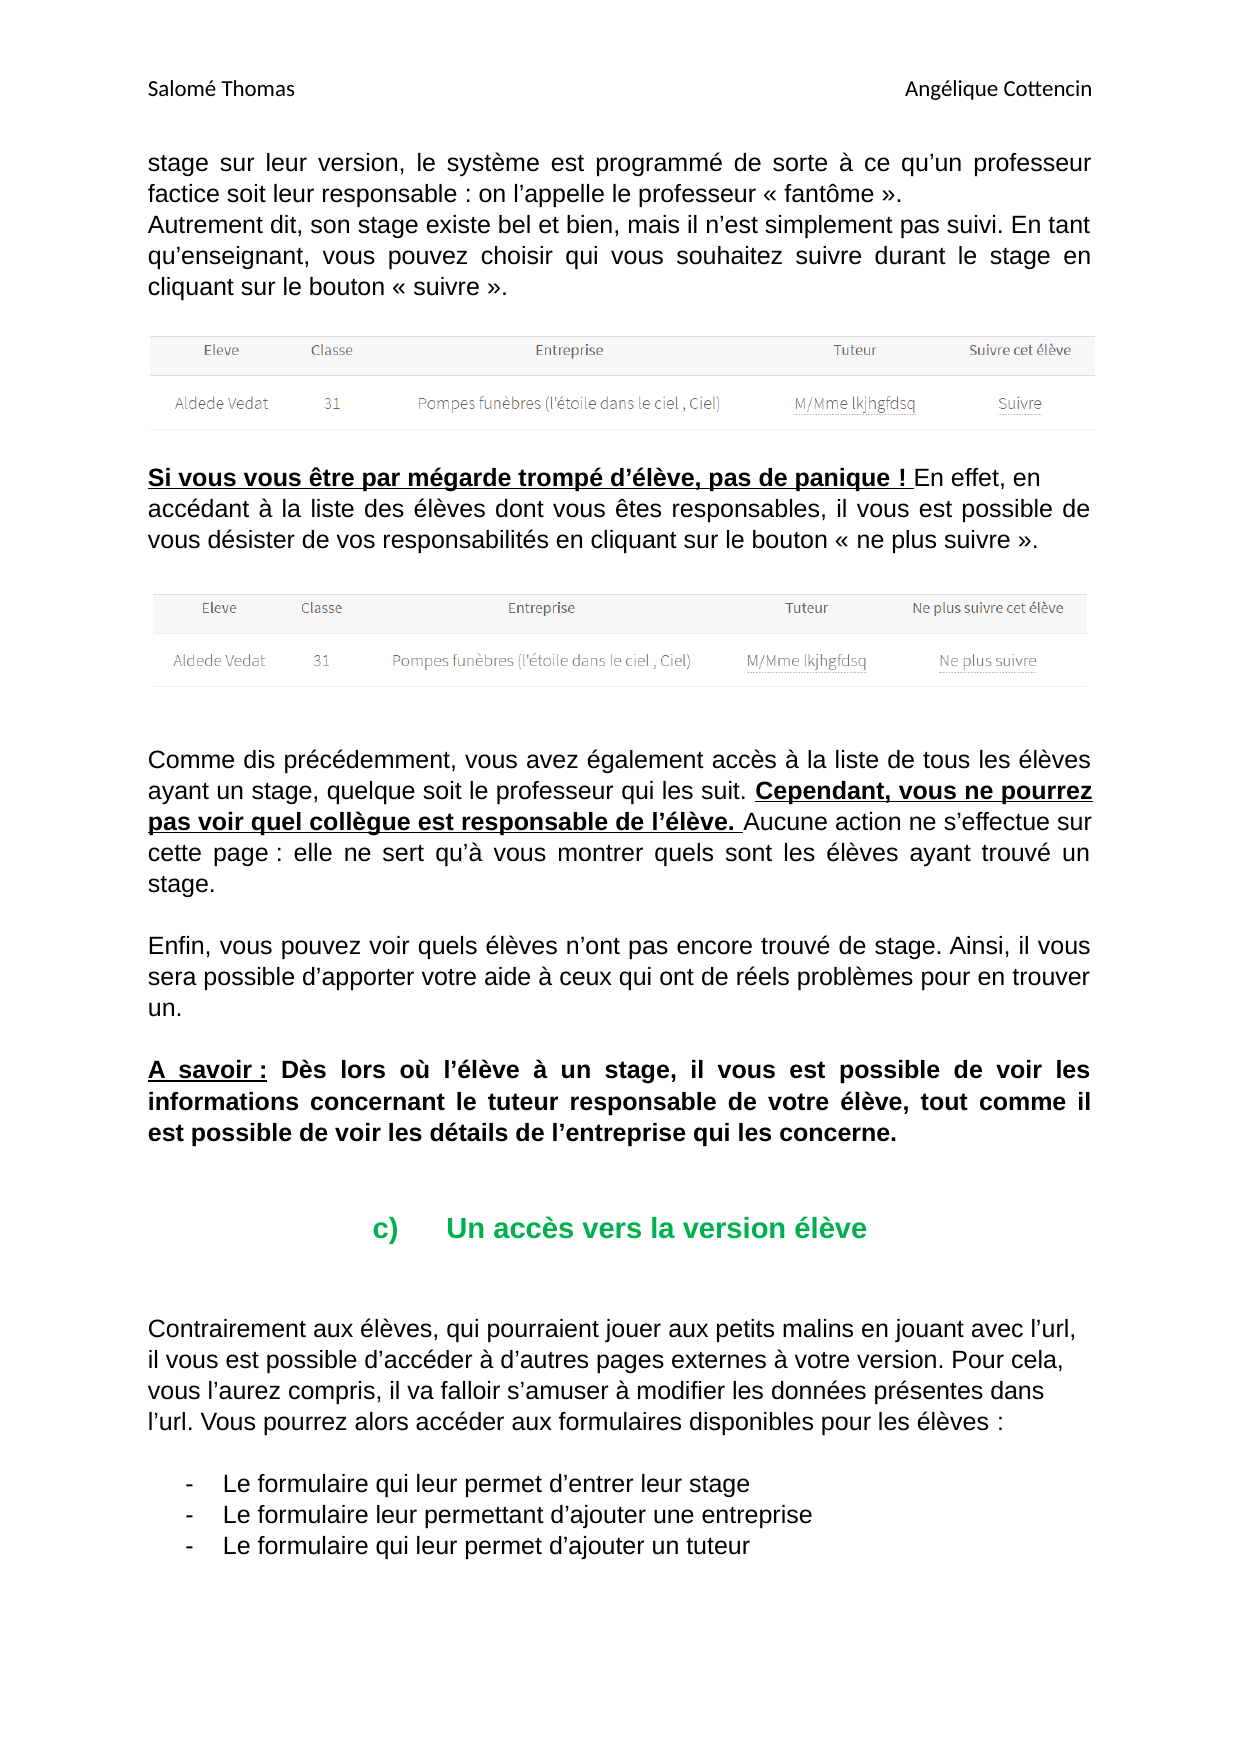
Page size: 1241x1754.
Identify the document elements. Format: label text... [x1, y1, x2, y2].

picture [150, 336, 1096, 430]
list Le formulaire leur permettant d’ajouter une entreprise [185, 1500, 1093, 1529]
picture [153, 594, 1087, 687]
list Contrairement aux élèves, qui pourraient jouer aux petits malins en jouant avec l’url, il vous est possible d’accéder à d’autres pages externes à votre version. Pour cela, vous l’aurez compris, il va falloir s’amuser à modifier les données présentes dans l’url. Vous pourrez alors accéder aux formulaires disponibles pour les élèves : [148, 1314, 1093, 1436]
list A savoir : Dès lors où l’élève à un stage, il vous est possible de voir les informations concernant le tuteur responsable de votre élève, tout comme il est possible de voir les détails de l’entreprise qui les concerne. [148, 1055, 1093, 1146]
list stage sur leur version, le système est programmé de sorte à ce qu’un professeur factice soit leur responsable : on l’appelle le professeur « fantôme ». [148, 148, 1093, 207]
table_header [148, 587, 1093, 714]
list Autrement dit, son stage existe bel et bien, mais il n’est simplement pas suivi. En tant qu’enseignant, vous pouvez choisir qui vous souhaitez suivre durant le stage en cliquant sur le bouton « suivre ». [148, 210, 1093, 301]
list Un accès vers la version élève [148, 1211, 1093, 1244]
list Le formulaire qui leur permet d’entrer leur stage [185, 1469, 1093, 1498]
list Comme dis précédemment, vous avez également accès à la liste de tous les élèves ayant un stage, quelque soit le professeur qui les suit. Cependant, vous ne pourrez pas voir quel collègue est responsable de l’élève. Aucune action ne s’effectue sur cette page : elle ne sert qu’à vous montrer quels sont les élèves ayant trouvé un stage. [148, 745, 1093, 898]
list Le formulaire qui leur permet d’ajouter un tuteur [185, 1531, 1093, 1560]
list Si vous vous être par mégarde trompé d’élève, pas de panique ! En effet, en [148, 463, 1093, 492]
list accédant à la liste des élèves dont vous êtes responsables, il vous est possible de vous désister de vos responsabilités en cliquant sur le bouton « ne plus suivre ». [148, 494, 1093, 554]
list Enfin, vous pouvez voir quels élèves n’ont pas encore trouvé de stage. Ainsi, il vous sera possible d’apporter votre aide à ceux qui ont de réels problèmes pour en trouver un. [148, 931, 1093, 1022]
